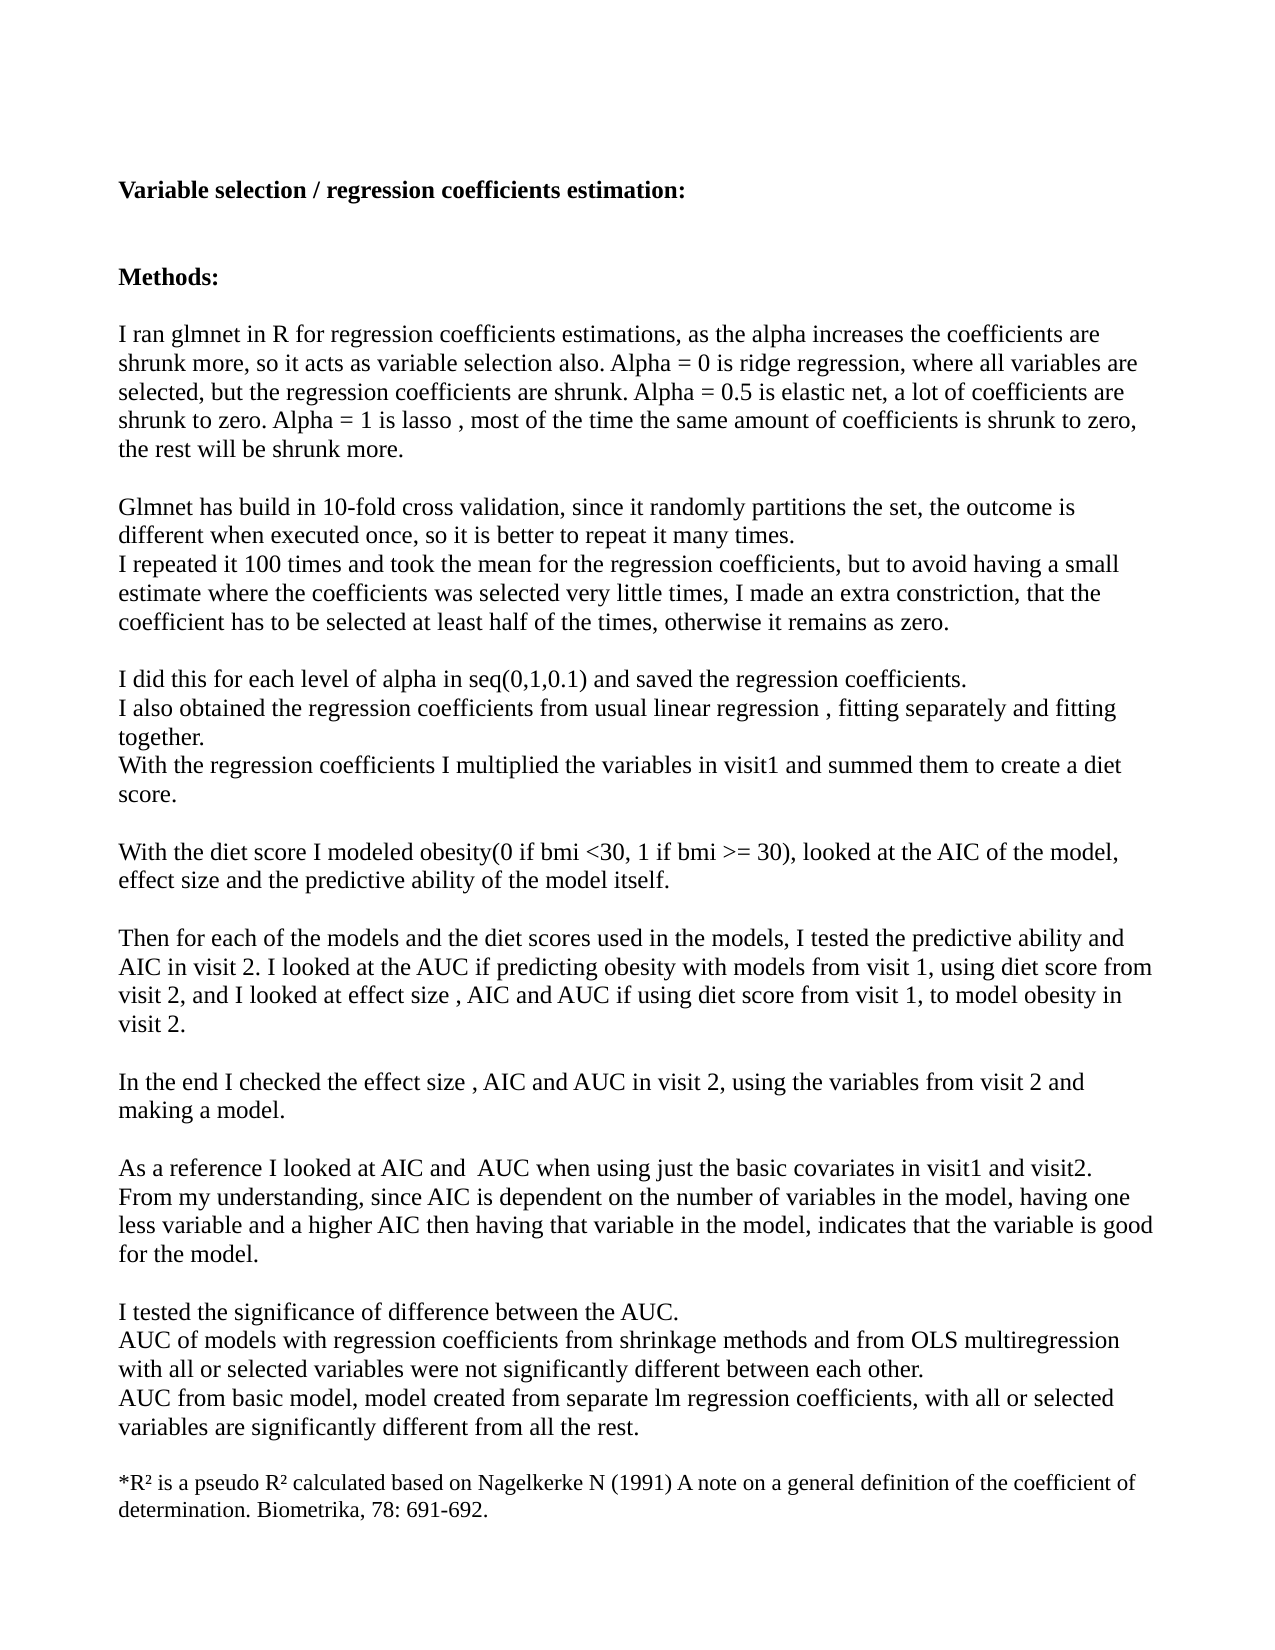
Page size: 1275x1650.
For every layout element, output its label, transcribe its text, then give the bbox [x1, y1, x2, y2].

text Methods: [118, 262, 1157, 291]
text Variable selection / regression coefficients estimation: [118, 176, 1157, 204]
text AUC of models with regression coefficients from shrinkage methods and from OLS multiregression with all or selected variables were not significantly different between each other. [118, 1326, 1157, 1383]
text Then for each of the models and the diet scores used in the models, I tested the predictive ability and AIC in visit 2. I looked at the AUC if predicting obesity with models from visit 1, using diet score from visit 2, and I looked at effect size , AIC and AUC if using diet score from visit 1, to model obesity in visit 2. [118, 923, 1157, 1038]
text Glmnet has build in 10-fold cross validation, since it randomly partitions the set, the outcome is different when executed once, so it is better to repeat it many times. [118, 492, 1157, 549]
text I ran glmnet in R for regression coefficients estimations, as the alpha increases the coefficients are shrunk more, so it acts as variable selection also. Alpha = 0 is ridge regression, where all variables are selected, but the regression coefficients are shrunk. Alpha = 0.5 is elastic net, a lot of coefficients are shrunk to zero. Alpha = 1 is lasso , most of the time the same amount of coefficients is shrunk to zero, the rest will be shrunk more. [118, 319, 1157, 463]
text With the regression coefficients I multiplied the variables in visit1 and summed them to create a diet score. [118, 751, 1157, 808]
text *R² is a pseudo R² calculated based on Nagelkerke N (1991) A note on a general definition of the coefficient of determination. Biometrika, 78: 691-692. [118, 1469, 1157, 1522]
text I also obtained the regression coefficients from usual linear regression , fitting separately and fitting together. [118, 693, 1157, 751]
text As a reference I looked at AIC and AUC when using just the basic covariates in visit1 and visit2. [118, 1153, 1157, 1182]
text With the diet score I modeled obesity(0 if bmi <30, 1 if bmi >= 30), looked at the AIC of the model, effect size and the predictive ability of the model itself. [118, 837, 1157, 894]
text I did this for each level of alpha in seq(0,1,0.1) and saved the regression coefficients. [118, 664, 1157, 693]
text From my understanding, since AIC is dependent on the number of variables in the model, having one less variable and a higher AIC then having that variable in the model, indicates that the variable is good for the model. [118, 1182, 1157, 1268]
text I repeated it 100 times and took the mean for the regression coefficients, but to avoid having a small estimate where the coefficients was selected very little times, I made an extra constriction, that the coefficient has to be selected at least half of the times, otherwise it remains as zero. [118, 549, 1157, 636]
text In the end I checked the effect size , AIC and AUC in visit 2, using the variables from visit 2 and making a model. [118, 1067, 1157, 1124]
text AUC from basic model, model created from separate lm regression coefficients, with all or selected variables are significantly different from all the rest. [118, 1383, 1157, 1441]
text I tested the significance of difference between the AUC. [118, 1297, 1157, 1326]
